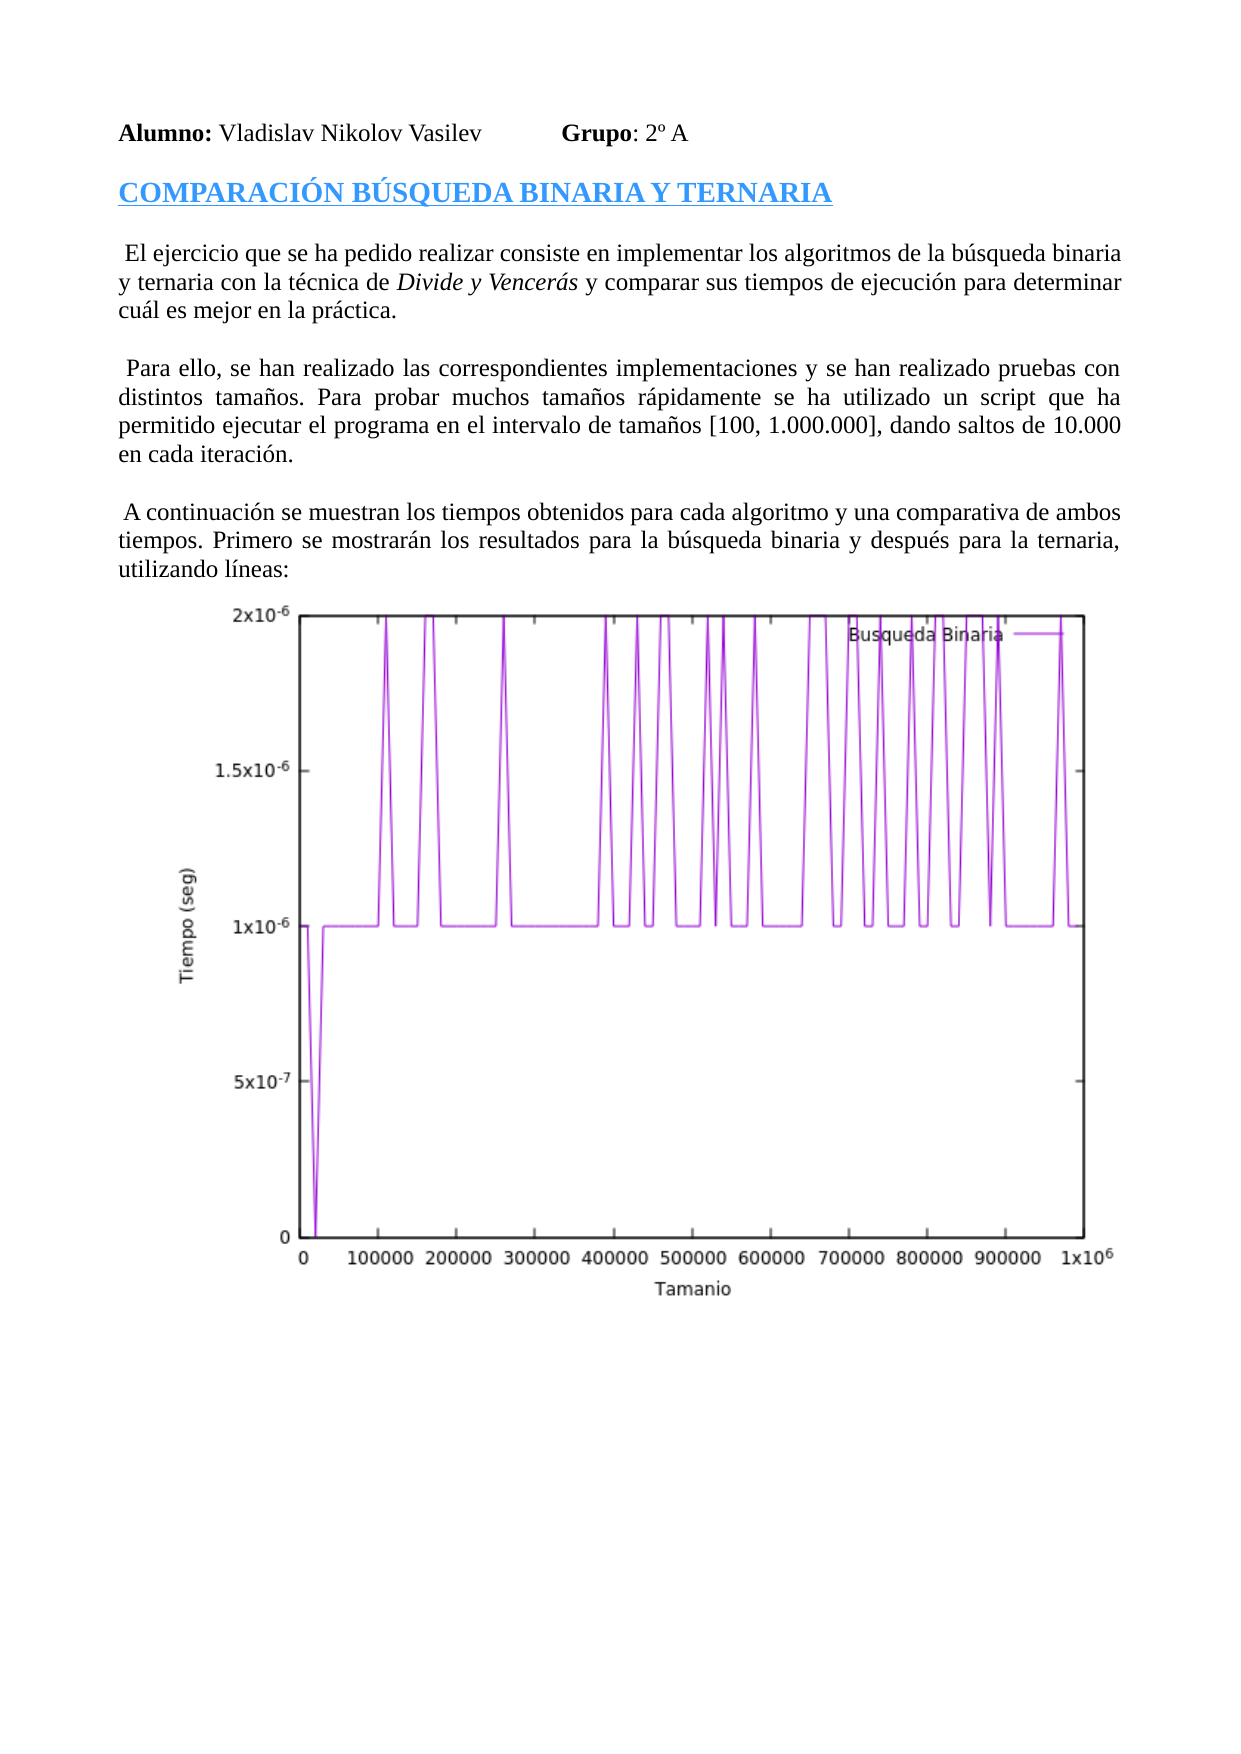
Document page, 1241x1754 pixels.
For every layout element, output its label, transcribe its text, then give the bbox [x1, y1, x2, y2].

text El ejercicio que se ha pedido realizar consiste en implementar los algoritmos de la búsqueda binaria y ternaria con la técnica de Divide y Vencerás y comparar sus tiempos de ejecución para determinar cuál es mejor en la práctica. [118, 238, 1122, 324]
text COMPARACIÓN BÚSQUEDA BINARIA Y TERNARIA [118, 176, 1122, 209]
picture [170, 594, 1114, 1303]
text A continuación se muestran los tiempos obtenidos para cada algoritmo y una comparativa de ambos tiempos. Primero se mostrarán los resultados para la búsqueda binaria y después para la ternaria, utilizando líneas: [118, 497, 1122, 583]
text Para ello, se han realizado las correspondientes implementaciones y se han realizado pruebas con distintos tamaños. Para probar muchos tamaños rápidamente se ha utilizado un script que ha permitido ejecutar el programa en el intervalo de tamaños [100, 1.000.000], dando saltos de 10.000 en cada iteración. [118, 353, 1122, 468]
text Alumno: Vladislav Nikolov Vasilev Grupo: 2º A [118, 118, 1122, 147]
